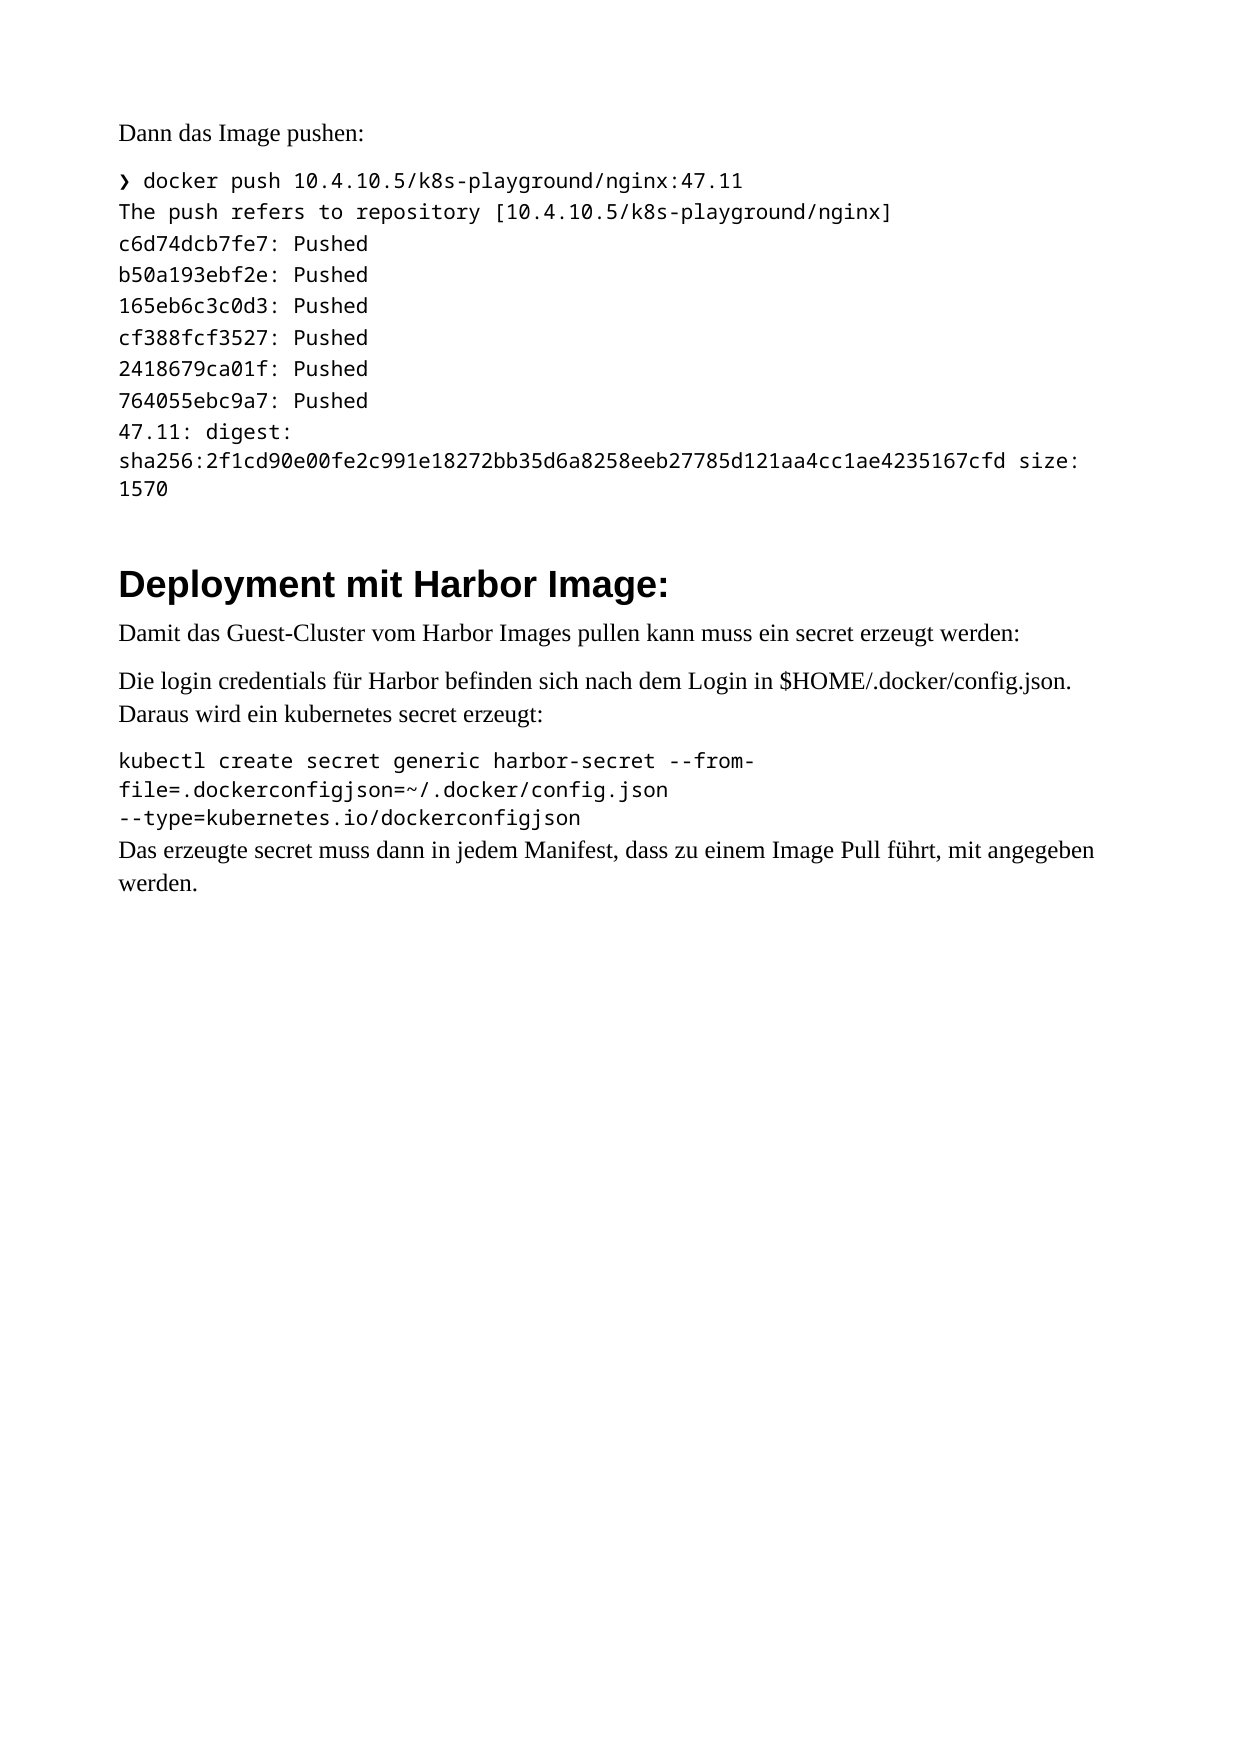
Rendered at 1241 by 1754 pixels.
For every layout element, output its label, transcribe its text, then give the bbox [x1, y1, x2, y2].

text 2418679ca01f: Pushed [118, 354, 1122, 383]
text 47.11: digest: sha256:2f1cd90e00fe2c991e18272bb35d6a8258eeb27785d121aa4cc1ae4235167cfd size: 1570 [118, 417, 1122, 503]
text The push refers to repository [10.4.10.5/k8s-playground/nginx] [118, 197, 1122, 226]
text 764055ebc9a7: Pushed [118, 386, 1122, 414]
text 165eb6c3c0d3: Pushed [118, 292, 1122, 320]
text Damit das Guest-Cluster vom Harbor Images pullen kann muss ein secret erzeugt werden: [118, 618, 1122, 647]
text Dann das Image pushen: [118, 118, 1122, 147]
text b50a193ebf2e: Pushed [118, 260, 1122, 288]
text c6d74dcb7fe7: Pushed [118, 229, 1122, 257]
text cf388fcf3527: Pushed [118, 323, 1122, 351]
text ❯ docker push 10.4.10.5/k8s-playground/nginx:47.11 [118, 166, 1122, 194]
subtitle Deployment mit Harbor Image: [118, 562, 1122, 606]
text Die login credentials für Harbor befinden sich nach dem Login in $HOME/.docker/config.json. Daraus wird ein kubernetes secret erzeugt: [118, 666, 1122, 728]
text kubectl create secret generic harbor-secret --from-file=.dockerconfigjson=~/.docker/config.json --type=kubernetes.io/dockerconfigjson [118, 747, 1122, 832]
text Das erzeugte secret muss dann in jedem Manifest, dass zu einem Image Pull führt, mit angegeben werden. [118, 835, 1122, 897]
